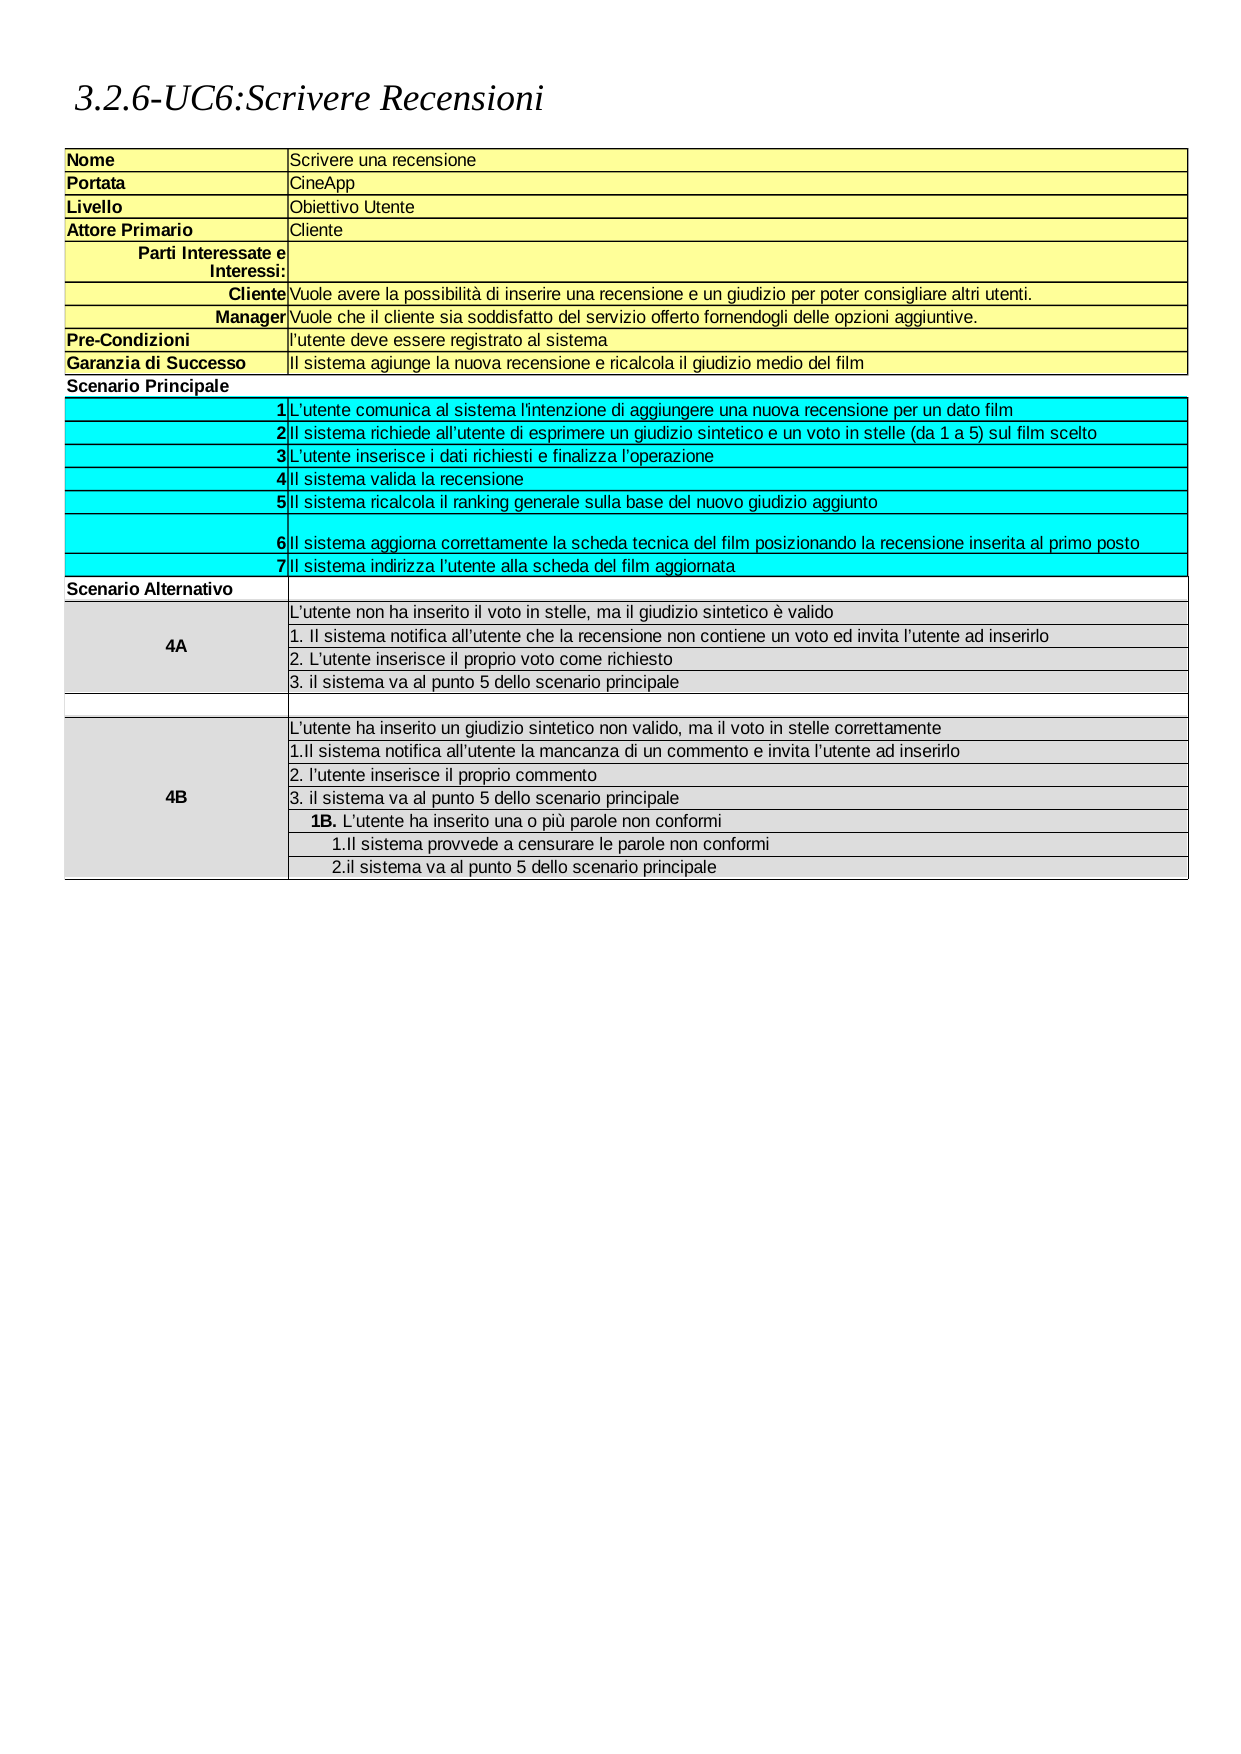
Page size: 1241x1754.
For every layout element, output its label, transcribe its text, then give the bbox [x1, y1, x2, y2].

text 3.2.6-UC6:Scrivere Recensioni [75, 75, 1165, 118]
